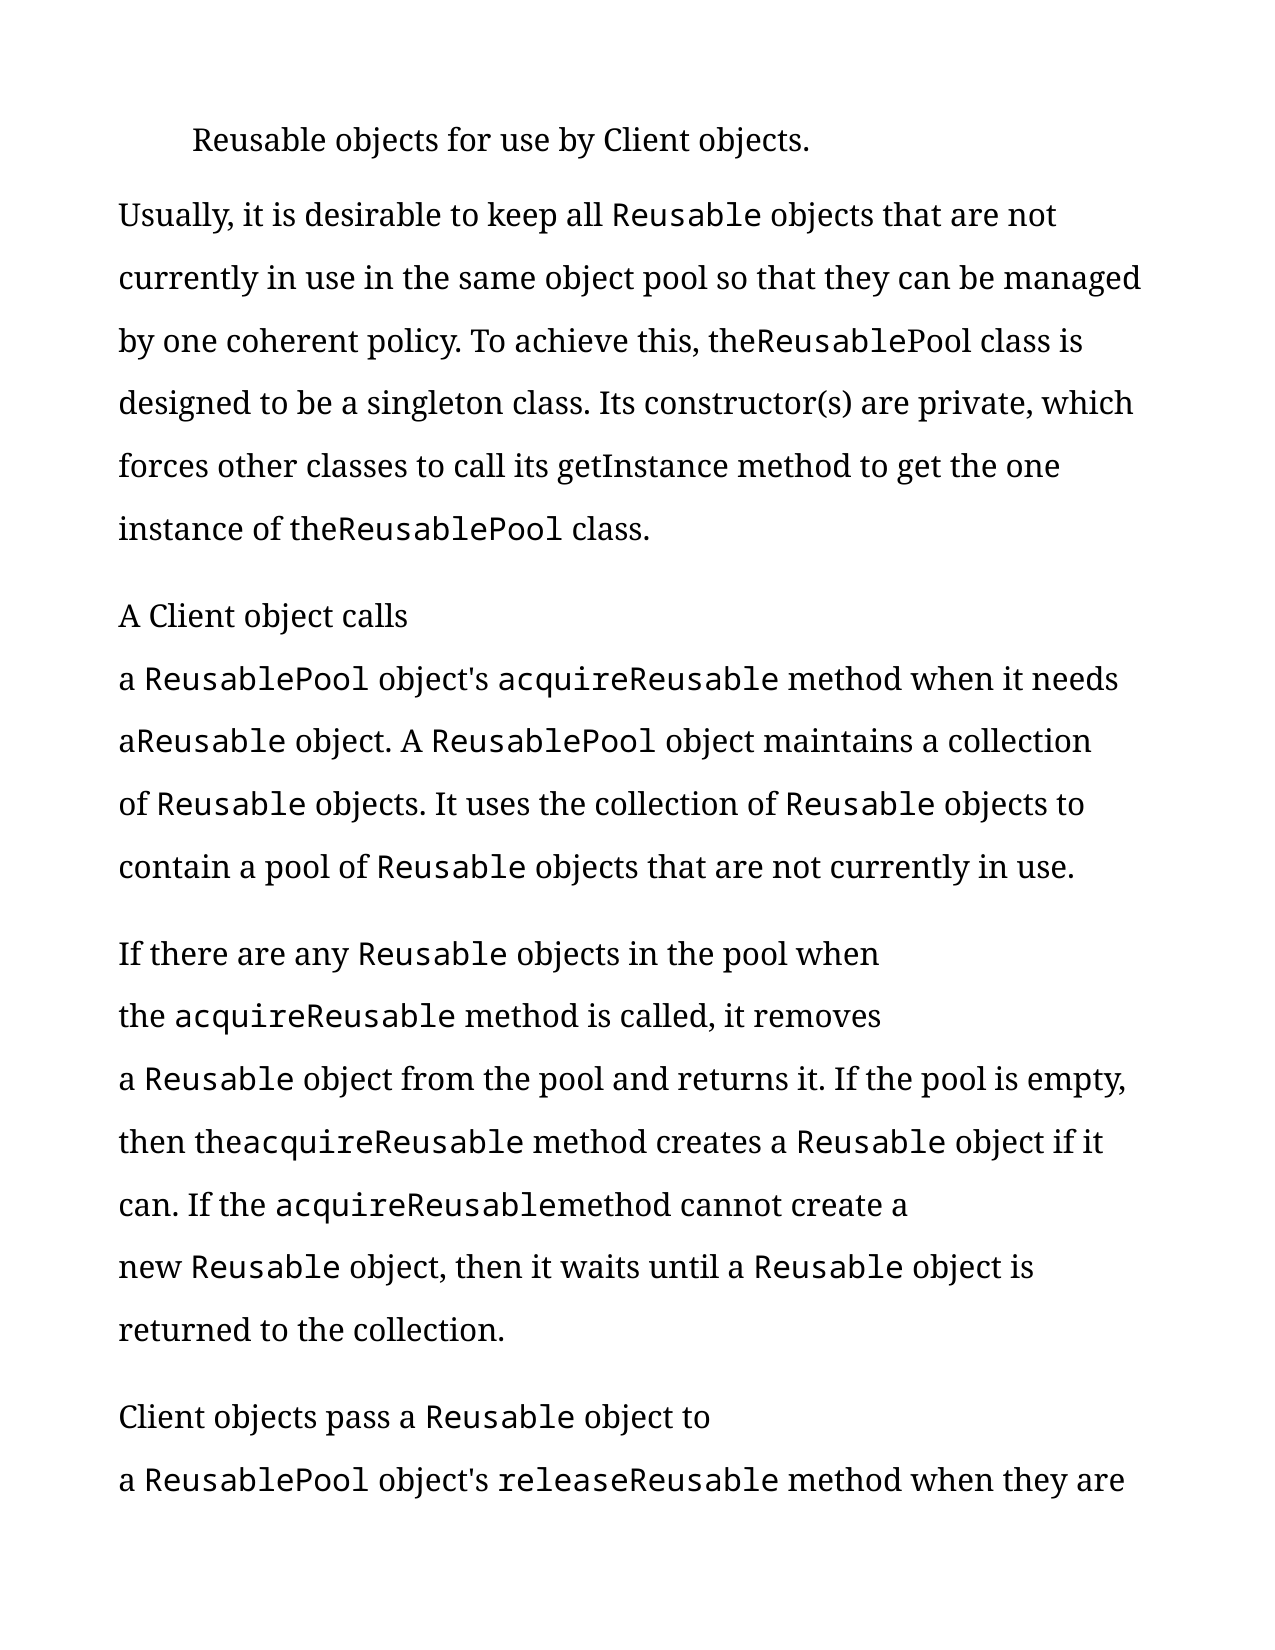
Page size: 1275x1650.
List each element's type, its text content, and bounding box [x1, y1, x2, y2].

list Reusable objects for use by Client objects. [162, 118, 1157, 161]
text A Client object calls a ReusablePool object's acquireReusable method when it needs aReusable object. A ReusablePool object maintains a collection of Reusable objects. It uses the collection of Reusable objects to contain a pool of Reusable objects that are not currently in use. [118, 594, 1157, 887]
text Usually, it is desirable to keep all Reusable objects that are not currently in use in the same object pool so that they can be managed by one coherent policy. To achieve this, theReusablePool class is designed to be a singleton class. Its constructor(s) are private, which forces other classes to call its getInstance method to get the one instance of theReusablePool class. [118, 193, 1157, 549]
text Client objects pass a Reusable object to a ReusablePool object's releaseReusable method when they are [118, 1395, 1157, 1500]
text If there are any Reusable objects in the pool when the acquireReusable method is called, it removes a Reusable object from the pool and returns it. If the pool is empty, then theacquireReusable method creates a Reusable object if it can. If the acquireReusablemethod cannot create a new Reusable object, then it waits until a Reusable object is returned to the collection. [118, 932, 1157, 1351]
